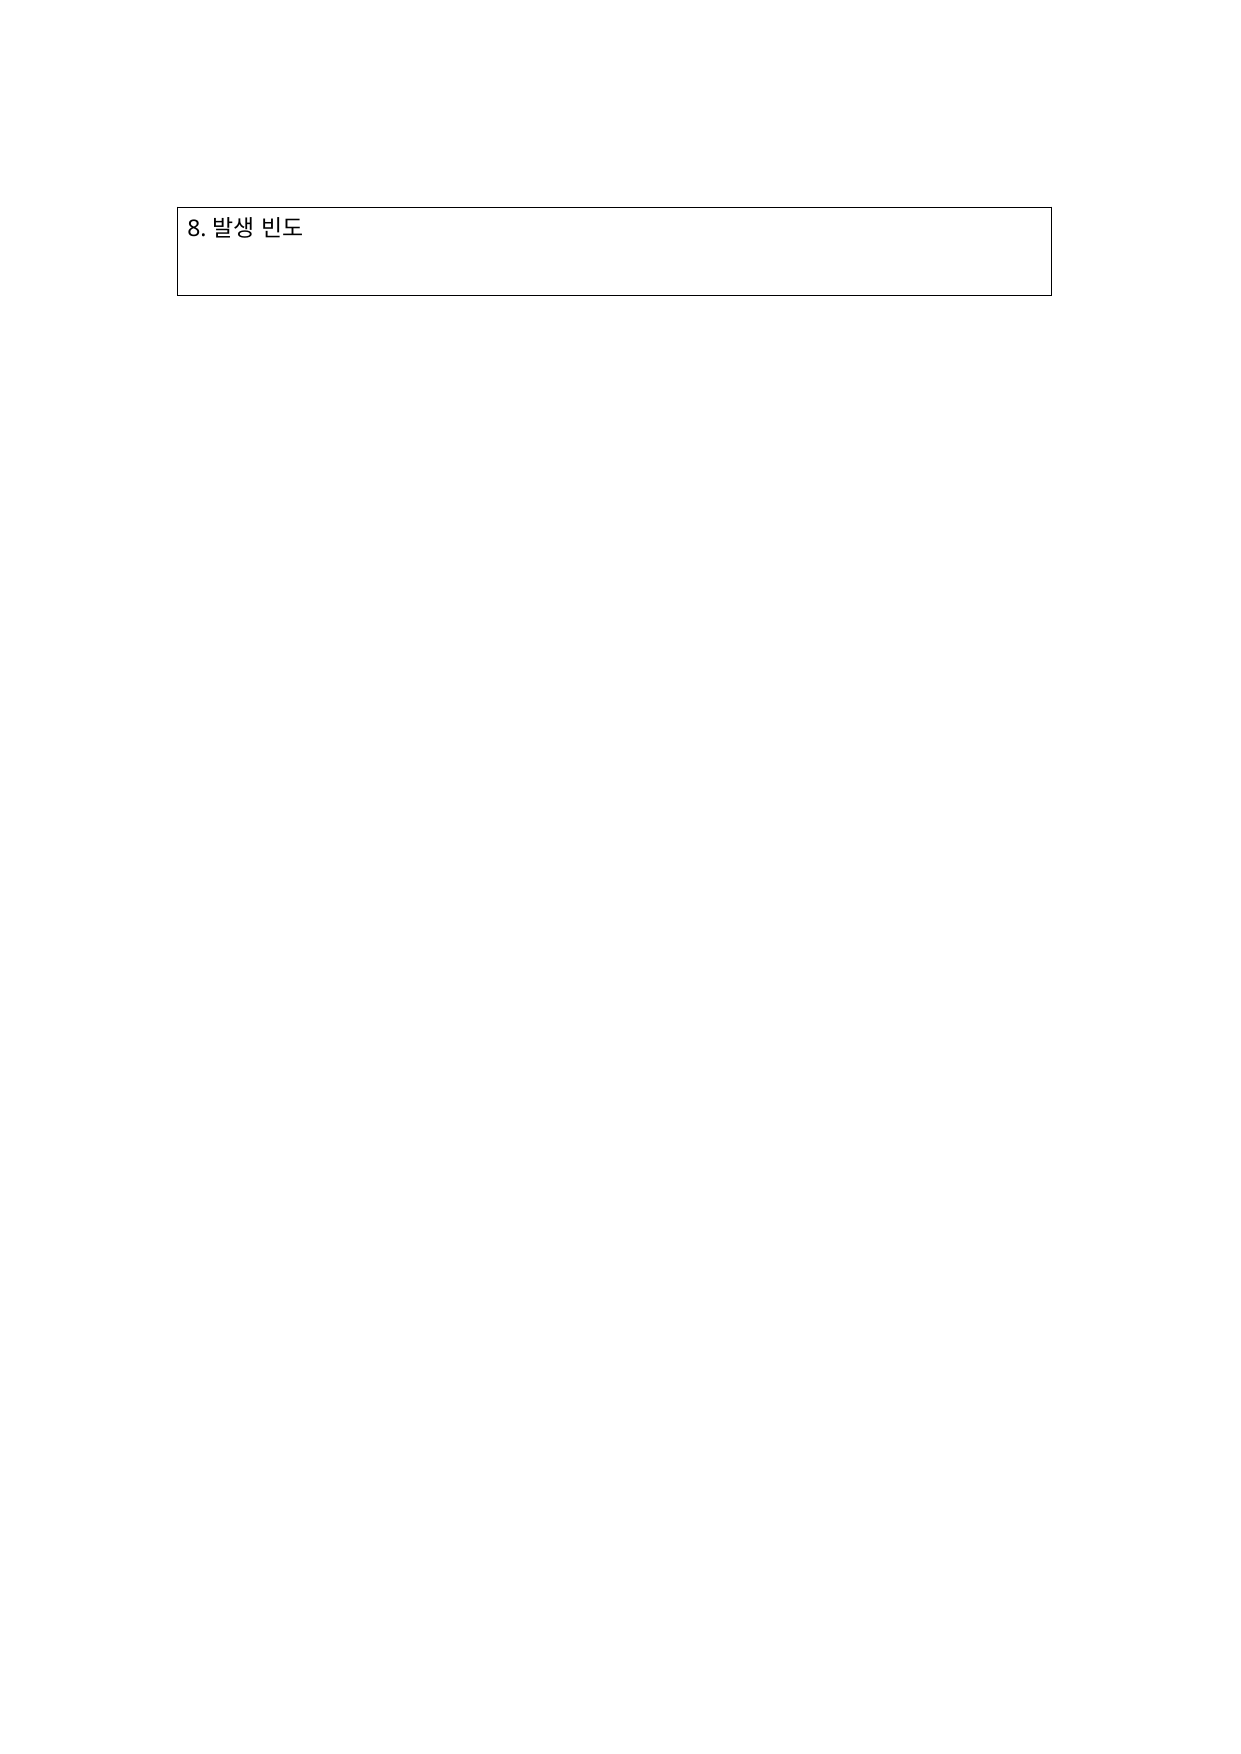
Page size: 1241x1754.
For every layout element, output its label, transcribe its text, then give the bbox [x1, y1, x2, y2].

table_cell 8. 발생 빈도 [178, 208, 1051, 295]
